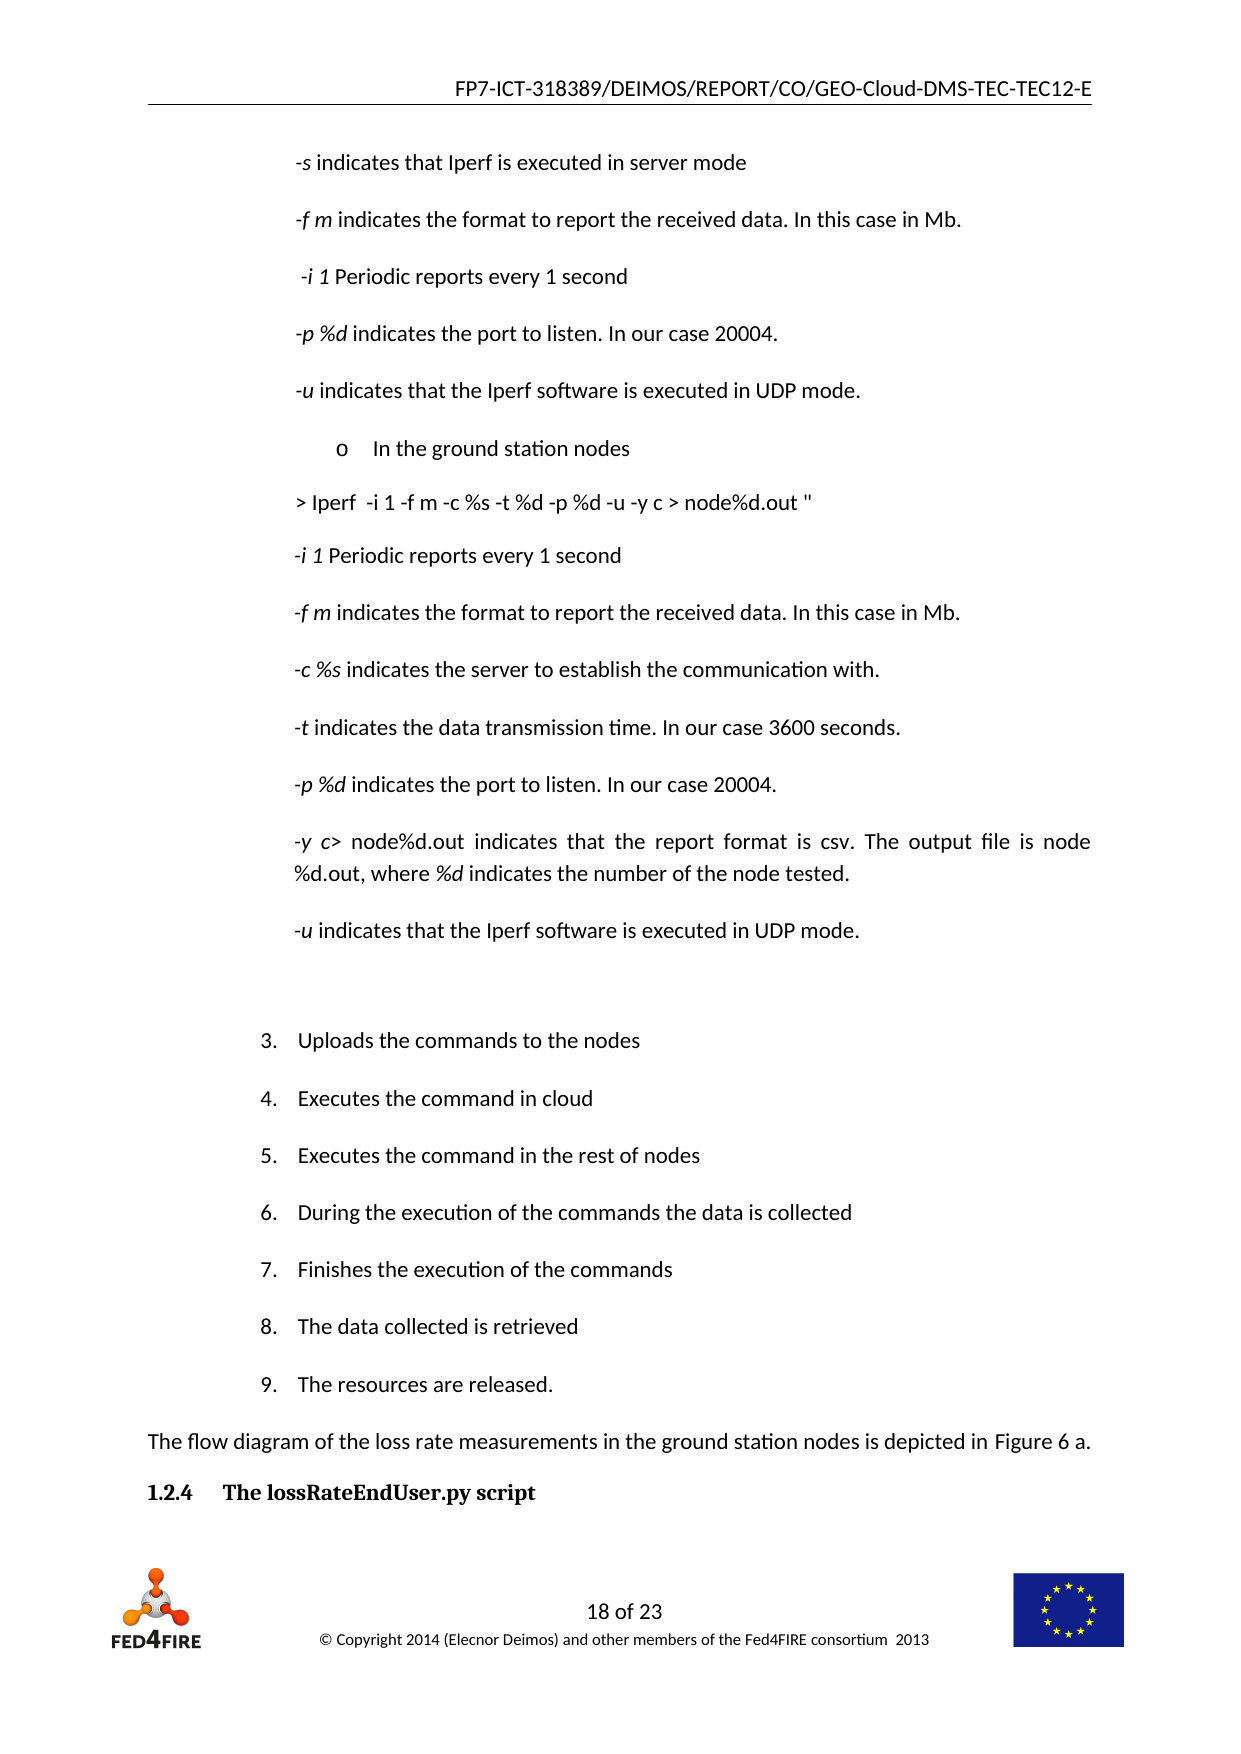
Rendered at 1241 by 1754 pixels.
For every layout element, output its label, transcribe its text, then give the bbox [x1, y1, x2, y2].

list During the execution of the commands the data is collected [260, 1198, 1092, 1226]
text -f m indicates the format to report the received data. In this case in Mb. [295, 205, 1092, 233]
text -t indicates the data transmission time. In our case 3600 seconds. [294, 713, 1092, 741]
list In the ground station nodes [335, 434, 1092, 463]
list Executes the command in cloud [260, 1084, 1092, 1112]
text -p %d indicates the port to listen. In our case 20004. [295, 319, 1092, 347]
list The resources are released. [260, 1370, 1092, 1398]
list The data collected is retrieved [260, 1312, 1092, 1341]
text The flow diagram of the loss rate measurements in the ground station nodes is depicted in Figure 6 a. [148, 1427, 1092, 1455]
list Uploads the commands to the nodes [260, 1027, 1092, 1054]
text -u indicates that the Iperf software is executed in UDP mode. [294, 916, 1092, 944]
list Finishes the execution of the commands [260, 1255, 1092, 1283]
text -c %s indicates the server to establish the communication with. [294, 655, 1092, 683]
text -s indicates that Iperf is executed in server mode [295, 148, 1092, 176]
list Executes the command in the rest of nodes [260, 1141, 1092, 1169]
text -u indicates that the Iperf software is executed in UDP mode. [295, 376, 1092, 404]
list > Iperf -i 1 -f m -c %s -t %d -p %d -u -y c > node%d.out " [295, 488, 1092, 516]
text -y c> node%d.out indicates that the report format is csv. The output file is node%d.out, where %d indicates the number of the node tested. [294, 827, 1092, 887]
text -i 1 Periodic reports every 1 second [294, 541, 1092, 569]
subtitle The lossRateEndUser.py script [148, 1480, 1092, 1506]
text -f m indicates the format to report the received data. In this case in Mb. [294, 598, 1092, 626]
text -p %d indicates the port to listen. In our case 20004. [294, 770, 1092, 798]
text -i 1 Periodic reports every 1 second [295, 262, 1092, 290]
